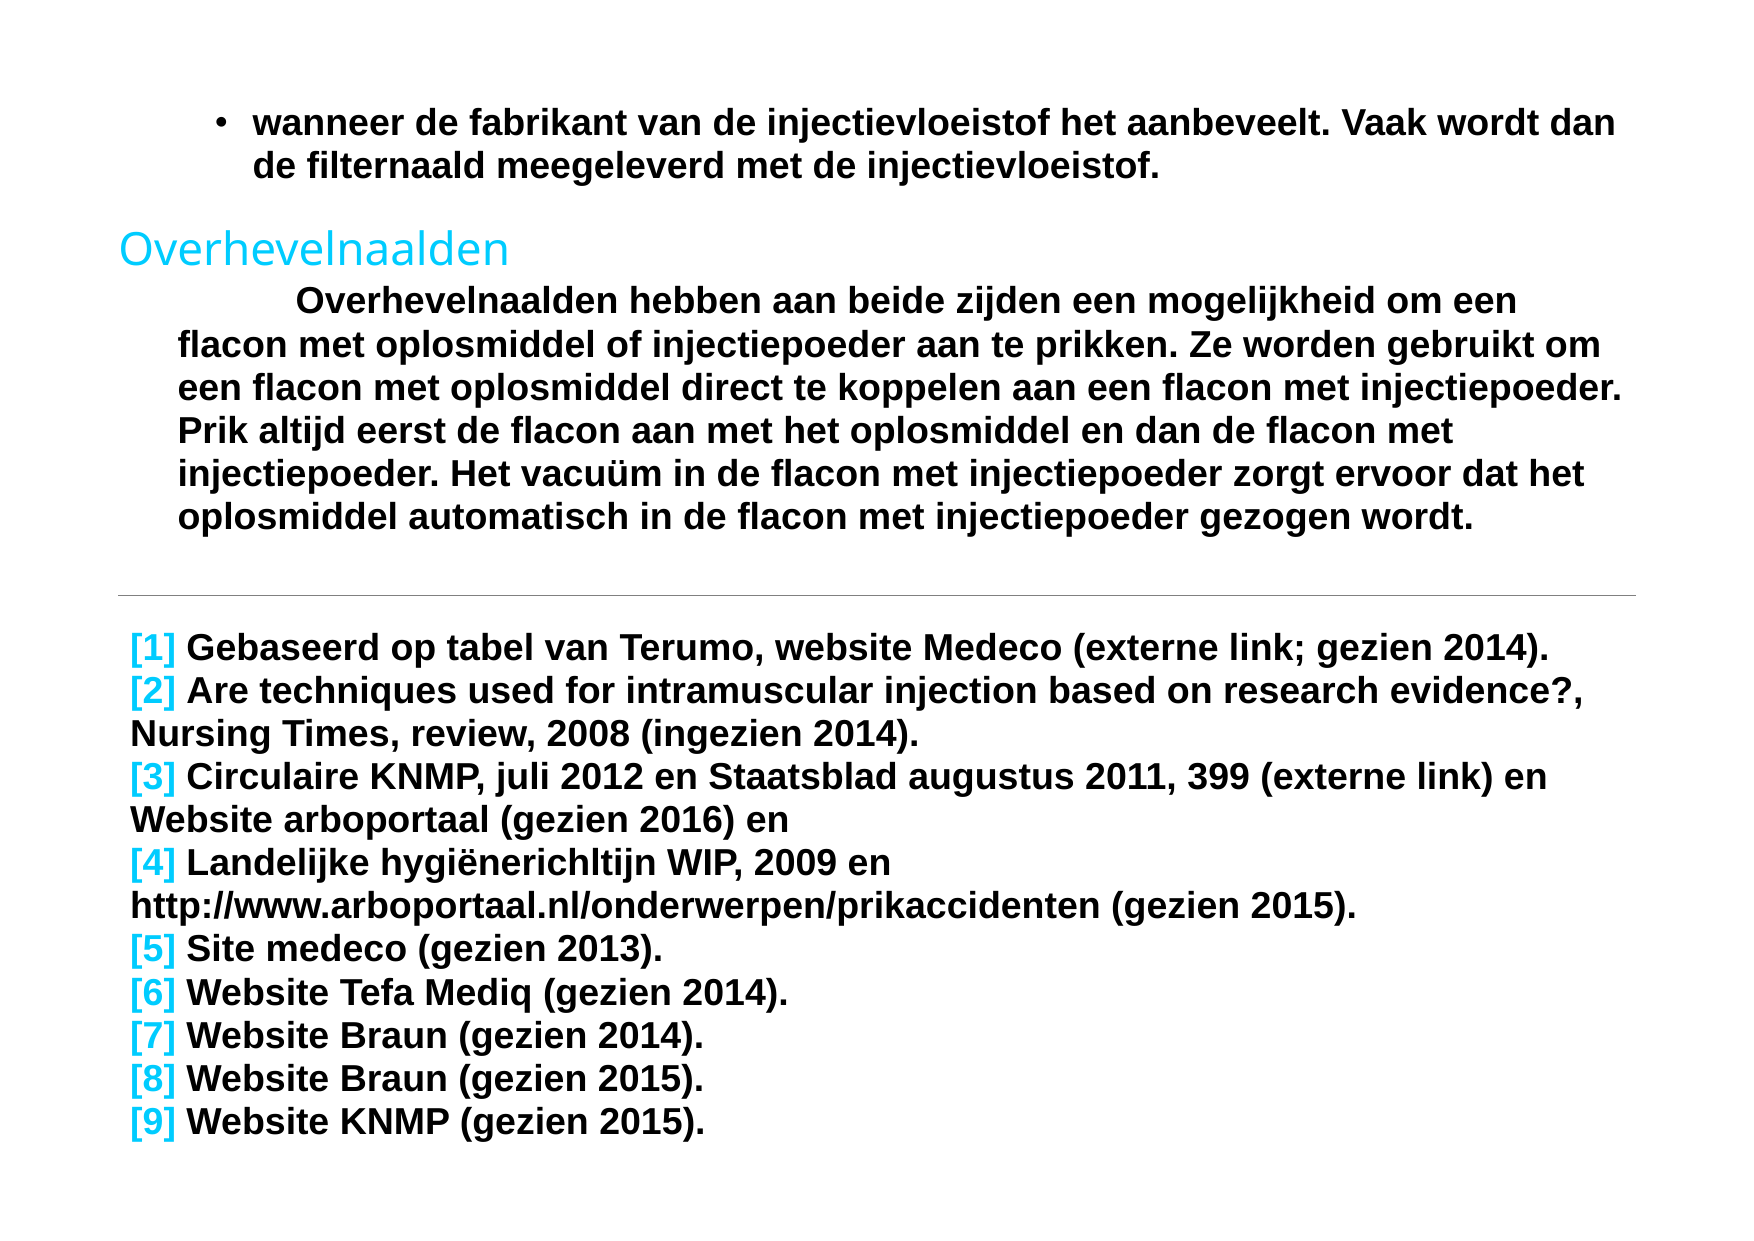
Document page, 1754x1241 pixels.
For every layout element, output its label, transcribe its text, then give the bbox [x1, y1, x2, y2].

subtitle wanneer de fabrikant van de injectievloeistof het aanbeveelt. Vaak wordt dan de filternaald meegeleverd met de injectievloeistof. [215, 100, 1636, 187]
subtitle [6] Website Tefa Mediq (gezien 2014). [130, 970, 1636, 1013]
subtitle [1] Gebaseerd op tabel van Terumo, website Medeco (externe link; gezien 2014). [130, 625, 1636, 668]
subtitle [9] Website KNMP (gezien 2015). [130, 1099, 1636, 1142]
subtitle [5] Site medeco (gezien 2013). [130, 927, 1636, 970]
subtitle [4] Landelijke hygiënerichltijn WIP, 2009 en http://www.arboportaal.nl/onderwerpen/prikaccidenten (gezien 2015). [130, 840, 1636, 927]
subtitle Overhevelnaalden [118, 216, 1636, 279]
subtitle Overhevelnaalden hebben aan beide zijden een mogelijkheid om een flacon met oplosmiddel of injectiepoeder aan te prikken. Ze worden gebruikt om een flacon met oplosmiddel direct te koppelen aan een flacon met injectiepoeder. Prik altijd eerst de flacon aan met het oplosmiddel en dan de flacon met injectiepoeder. Het vacuüm in de flacon met injectiepoeder zorgt ervoor dat het oplosmiddel automatisch in de flacon met injectiepoeder gezogen wordt. [177, 279, 1636, 537]
subtitle [8] Website Braun (gezien 2015). [130, 1056, 1636, 1099]
subtitle [3] Circulaire KNMP, juli 2012 en Staatsblad augustus 2011, 399 (externe link) en Website arboportaal (gezien 2016) en [130, 754, 1636, 840]
subtitle [2] Are techniques used for intramuscular injection based on research evidence?, Nursing Times, review, 2008 (ingezien 2014). [130, 668, 1636, 754]
subtitle [7] Website Braun (gezien 2014). [130, 1013, 1636, 1056]
